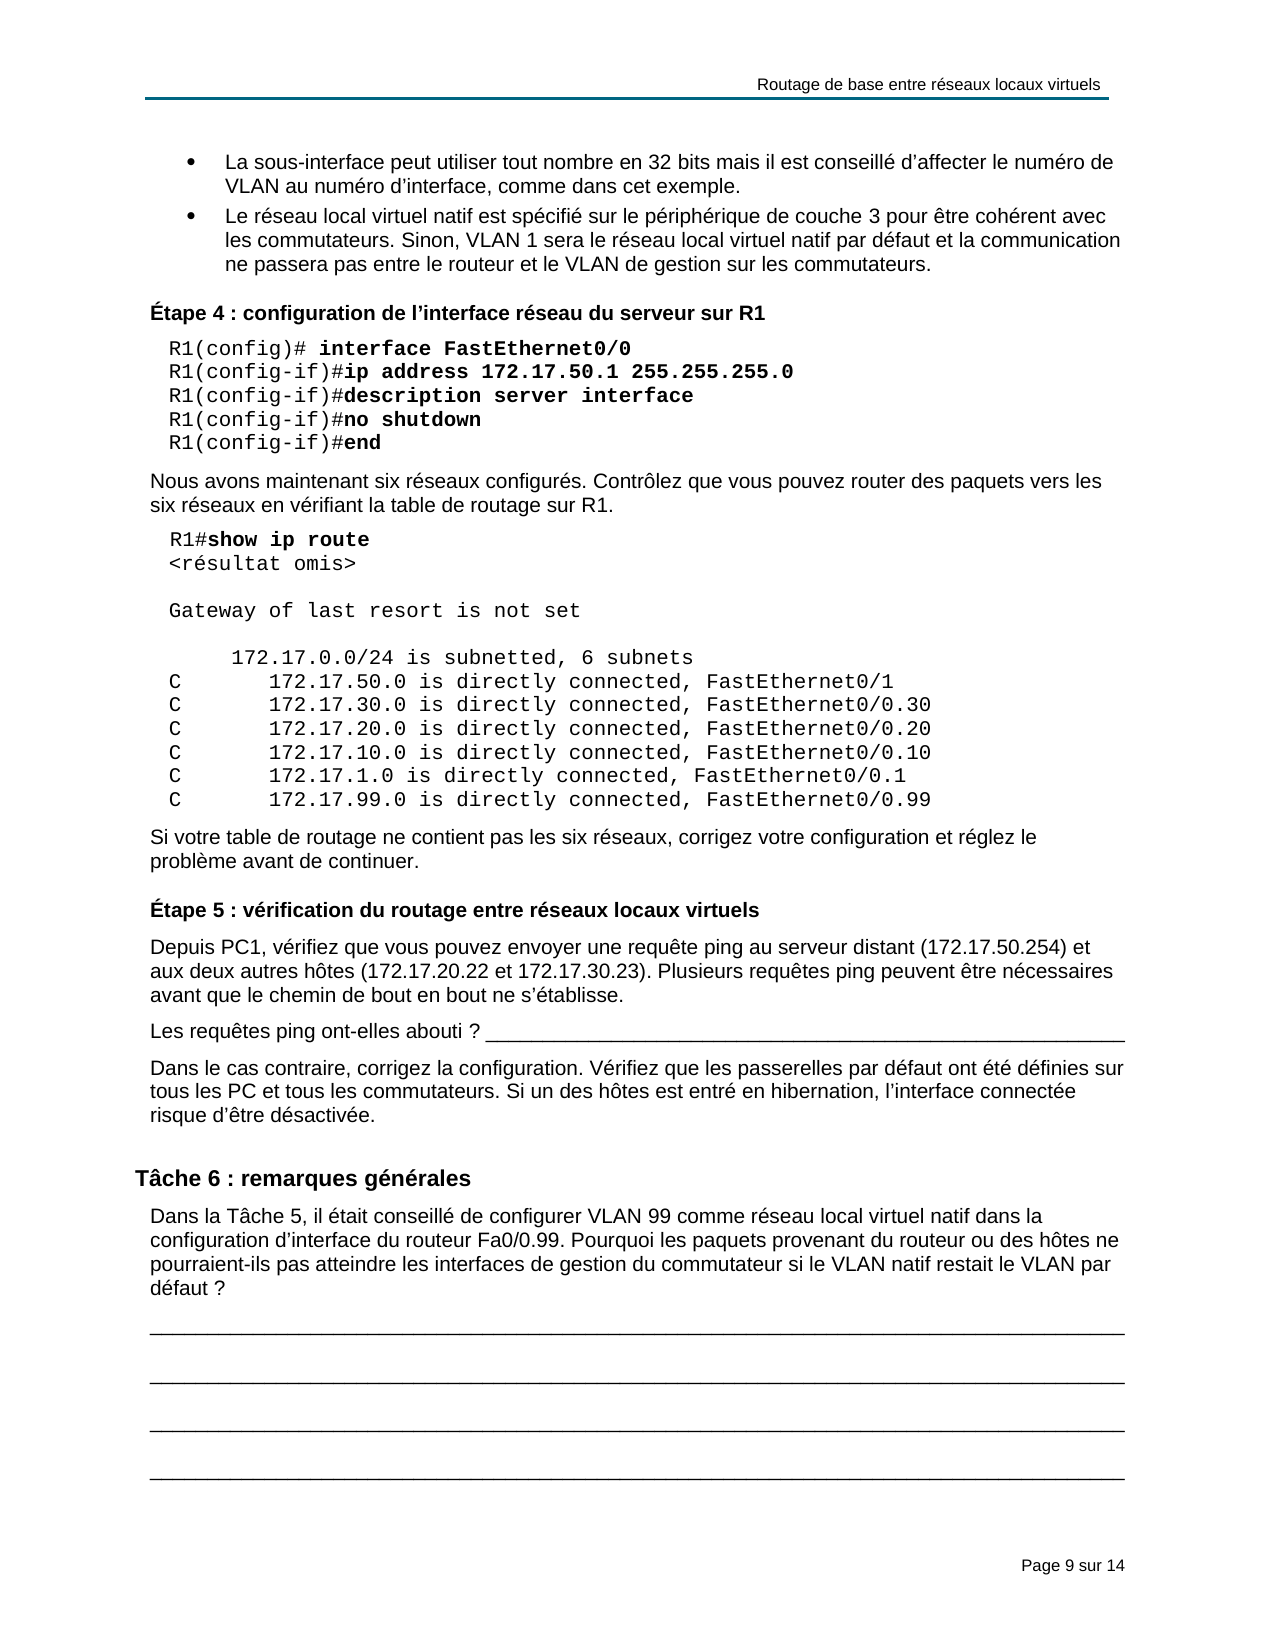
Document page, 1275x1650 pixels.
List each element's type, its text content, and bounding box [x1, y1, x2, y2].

text C 172.17.20.0 is directly connected, FastEthernet0/0.20 [169, 718, 1125, 742]
text R1(config)# interface FastEthernet0/0 [169, 338, 1125, 361]
text Dans le cas contraire, corrigez la configuration. Vérifiez que les passerelles par défaut ont été définies sur tous les PC et tous les commutateurs. Si un des hôtes est entré en hibernation, l’interface connectée risque d’être désactivée. [150, 1055, 1125, 1127]
list La sous-interface peut utiliser tout nombre en 32 bits mais il est conseillé d’affecter le numéro de VLAN au numéro d’interface, comme dans cet exemple. [187, 150, 1125, 198]
text Tâche 6 : remarques générales [135, 1165, 1125, 1191]
text Si votre table de routage ne contient pas les six réseaux, corrigez votre configuration et réglez le problème avant de continuer. [150, 825, 1125, 873]
text Dans la Tâche 5, il était conseillé de configurer VLAN 99 comme réseau local virtuel natif dans la configuration d’interface du routeur Fa0/0.99. Pourquoi les paquets provenant du routeur ou des hôtes ne pourraient-ils pas atteindre les interfaces de gestion du commutateur si le VLAN natif restait le VLAN par défaut ? [150, 1203, 1125, 1299]
text C 172.17.50.0 is directly connected, FastEthernet0/1 [169, 671, 1125, 694]
text <résultat omis> [169, 552, 1125, 576]
text R1(config-if)#ip address 172.17.50.1 255.255.255.0 [169, 361, 1125, 385]
text R1(config-if)#description server interface [169, 385, 1125, 409]
text C 172.17.10.0 is directly connected, FastEthernet0/0.10 [169, 742, 1125, 765]
text Gateway of last resort is not set [169, 600, 1125, 623]
list Le réseau local virtuel natif est spécifié sur le périphérique de couche 3 pour être cohérent avec les commutateurs. Sinon, VLAN 1 sera le réseau local virtuel natif par défaut et la communication ne passera pas entre le routeur et le VLAN de gestion sur les commutateurs. [187, 204, 1125, 276]
text Les requêtes ping ont-elles abouti ? [150, 1019, 1125, 1043]
text R1(config-if)#no shutdown [169, 409, 1125, 432]
text R1#show ip route [169, 529, 1125, 552]
text Étape 5 : vérification du routage entre réseaux locaux virtuels [150, 898, 1125, 922]
text 172.17.0.0/24 is subnetted, 6 subnets [169, 647, 1125, 671]
text R1(config-if)#end [169, 432, 1125, 456]
text Depuis PC1, vérifiez que vous pouvez envoyer une requête ping au serveur distant (172.17.50.254) et aux deux autres hôtes (172.17.20.22 et 172.17.30.23). Plusieurs requêtes ping peuvent être nécessaires avant que le chemin de bout en bout ne s’établisse. [150, 934, 1125, 1006]
text C 172.17.30.0 is directly connected, FastEthernet0/0.30 [169, 694, 1125, 718]
text C 172.17.1.0 is directly connected, FastEthernet0/0.1 [169, 765, 1125, 789]
text Nous avons maintenant six réseaux configurés. Contrôlez que vous pouvez router des paquets vers les six réseaux en vérifiant la table de routage sur R1. [150, 468, 1125, 516]
text C 172.17.99.0 is directly connected, FastEthernet0/0.99 [169, 789, 1125, 813]
text Étape 4 : configuration de l’interface réseau du serveur sur R1 [150, 301, 1125, 325]
